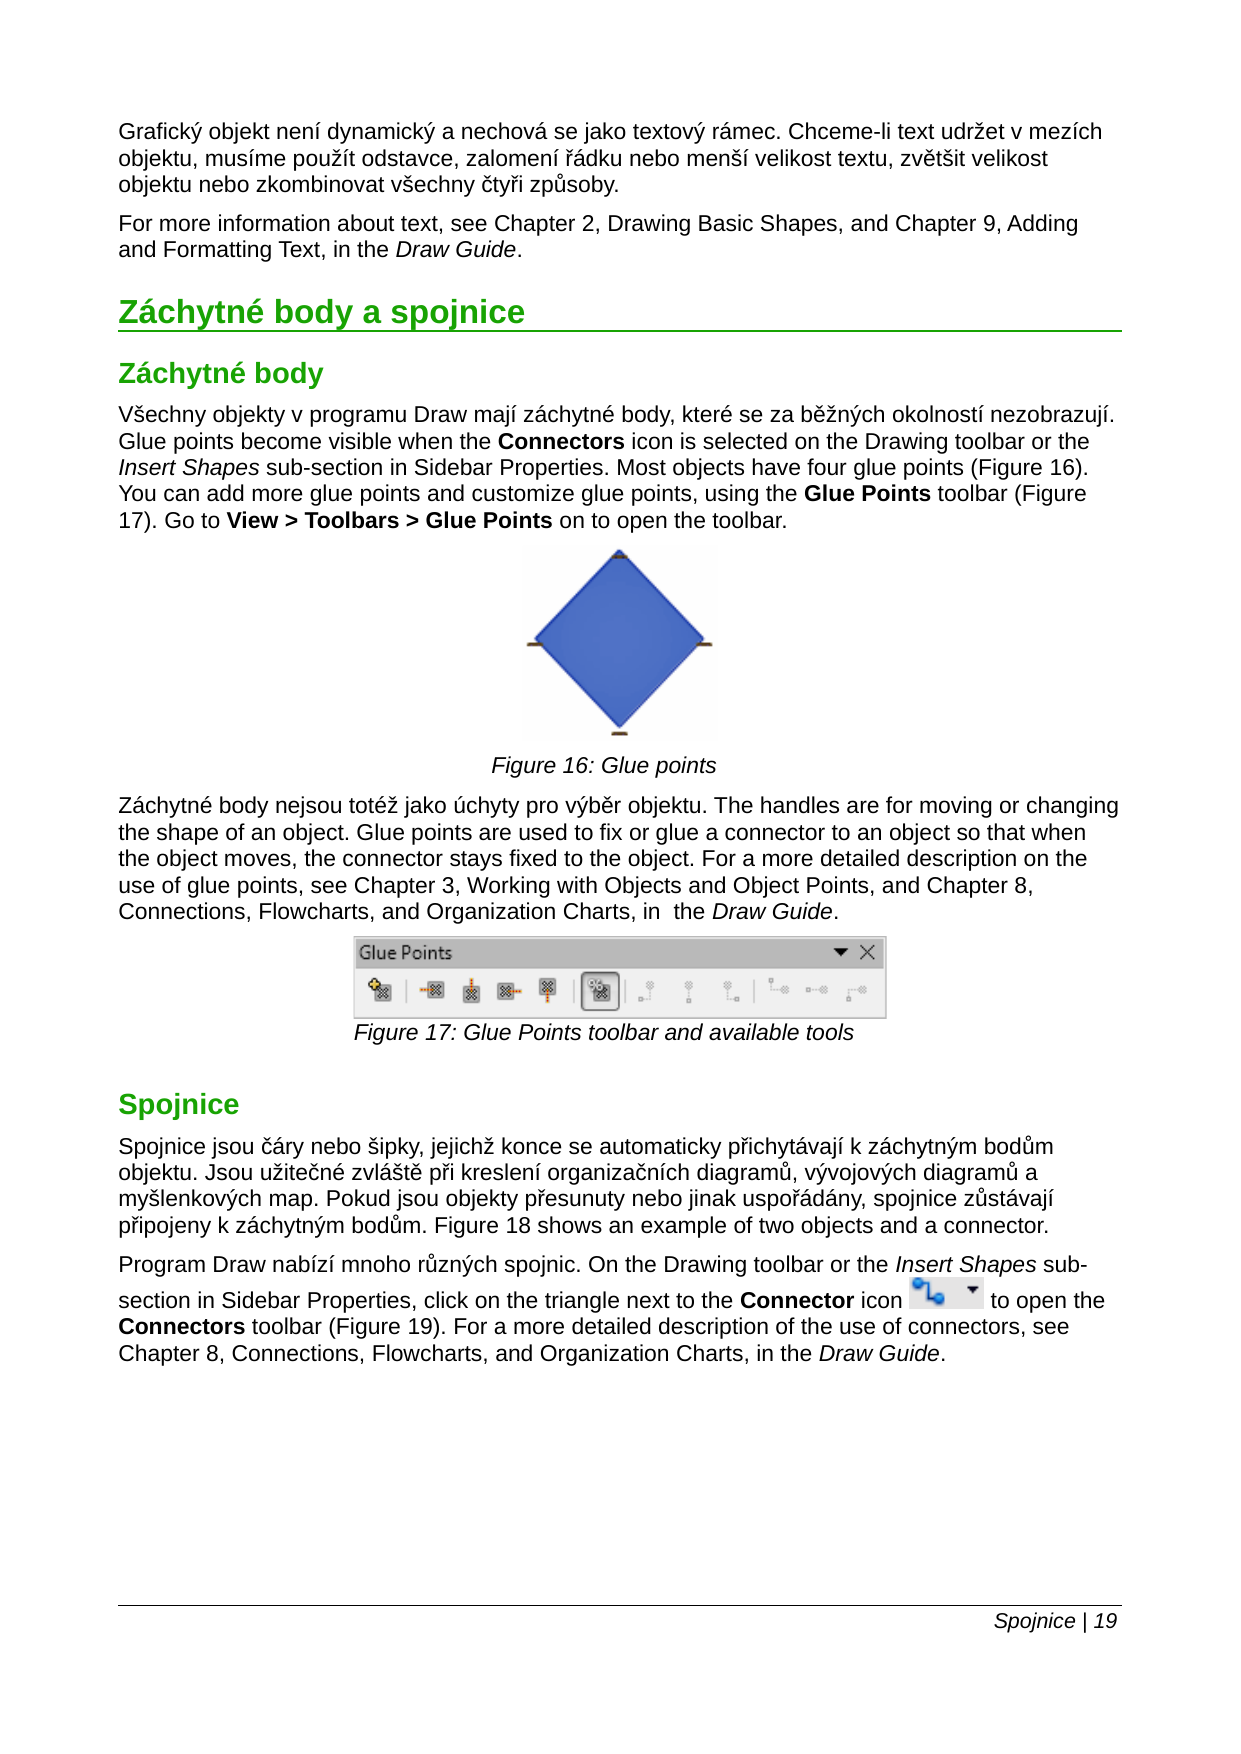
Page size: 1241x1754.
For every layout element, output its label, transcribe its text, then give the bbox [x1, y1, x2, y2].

subtitle Záchytné body a spojnice [118, 292, 1122, 330]
text Spojnice jsou čáry nebo šipky, jejichž konce se automaticky přichytávají k záchytným bodům objektu. Jsou užitečné zvláště při kreslení organizačních diagramů, vývojových diagramů a myšlenkových map. Pokud jsou objekty přesunuty nebo jinak uspořádány, spojnice zůstávají připojeny k záchytným bodům. Figure 18 shows an example of two objects and a connector. [118, 1133, 1122, 1238]
picture [353, 936, 887, 1019]
subtitle Záchytné body [118, 356, 1122, 389]
text Záchytné body nejsou totéž jako úchyty pro výběr objektu. The handles are for moving or changing the shape of an object. Glue points are used to fix or glue a connector to an object so that when the object moves, the connector stays fixed to the object. For a more detailed description on the use of glue points, see Chapter 3, Working with Objects and Object Points, and Chapter 8, Connections, Flowcharts, and Organization Charts, in the Draw Guide. [118, 792, 1122, 924]
text Figure 16: Glue points [491, 752, 749, 779]
list For more information about text, see Chapter 2, Drawing Basic Shapes, and Chapter 9, Adding and Formatting Text, in the Draw Guide. [118, 210, 1122, 262]
picture [522, 545, 718, 741]
subtitle Spojnice [118, 1087, 1122, 1121]
text Grafický objekt není dynamický a nechová se jako textový rámec. Chceme-li text udržet v mezích objektu, musíme použít odstavce, zalomení řádku nebo menší velikost textu, zvětšit velikost objektu nebo zkombinovat všechny čtyři způsoby. [118, 118, 1122, 197]
text Figure 17: Glue Points toolbar and available tools [353, 1019, 887, 1045]
text Program Draw nabízí mnoho různých spojnic. On the Drawing toolbar or the Insert Shapes sub-section in Sidebar Properties, click on the triangle next to the Connector icon to open the Connectors toolbar (Figure 19). For a more detailed description of the use of connectors, see Chapter 8, Connections, Flowcharts, and Organization Charts, in the Draw Guide. [118, 1251, 1122, 1366]
text Všechny objekty v programu Draw mají záchytné body, které se za běžných okolností nezobrazují. Glue points become visible when the Connectors icon is selected on the Drawing toolbar or the Insert Shapes sub‑section in Sidebar Properties. Most objects have four glue points (Figure 16). You can add more glue points and customize glue points, using the Glue Points toolbar (Figure 17). Go to View > Toolbars > Glue Points on to open the toolbar. [118, 401, 1122, 533]
picture [909, 1277, 984, 1309]
